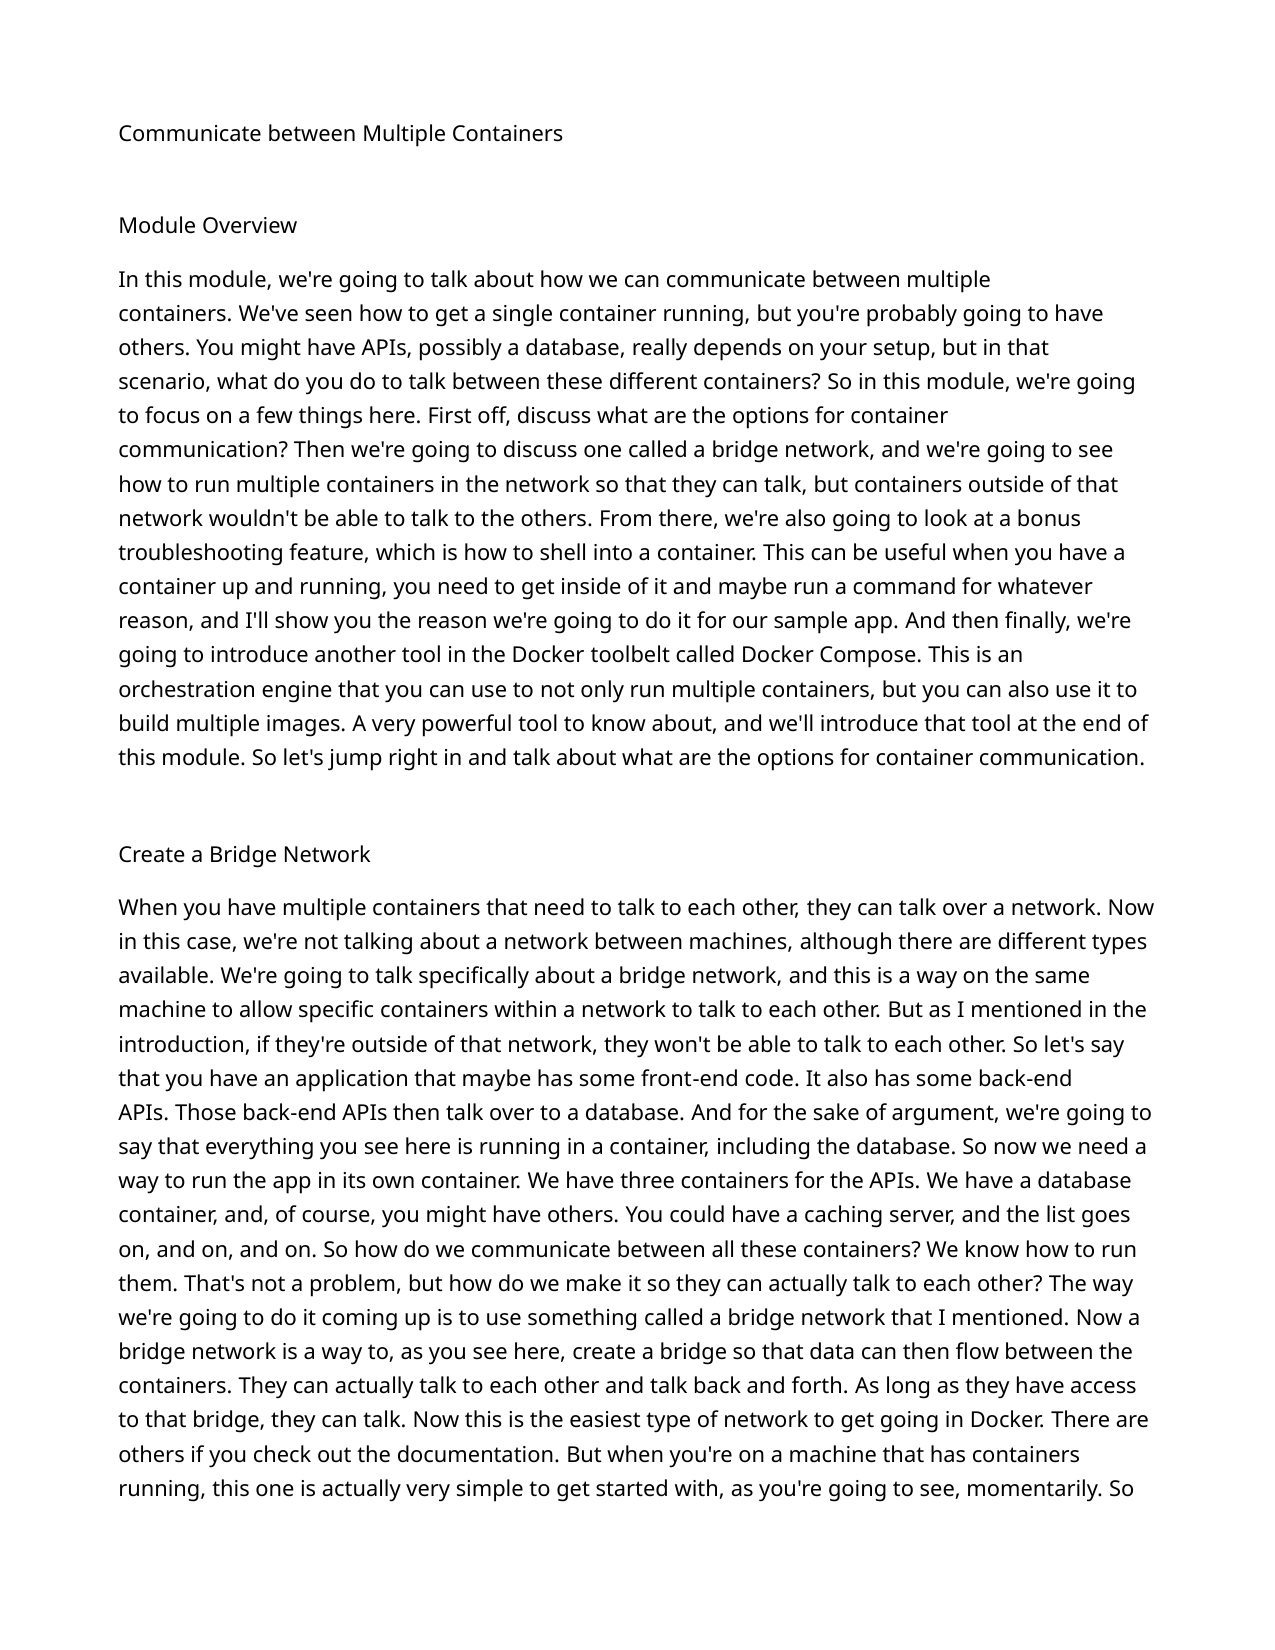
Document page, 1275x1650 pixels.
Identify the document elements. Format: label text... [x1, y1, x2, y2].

subtitle Communicate between Multiple Containers [118, 118, 1157, 148]
text In this module, we're going to talk about how we can communicate between multiple containers. We've seen how to get a single container running, but you're probably going to have others. You might have APIs, possibly a database, really depends on your setup, but in that scenario, what do you do to talk between these different containers? So in this module, we're going to focus on a few things here. First off, discuss what are the options for container communication? Then we're going to discuss one called a bridge network, and we're going to see how to run multiple containers in the network so that they can talk, but containers outside of that network wouldn't be able to talk to the others. From there, we're also going to look at a bonus troubleshooting feature, which is how to shell into a container. This can be useful when you have a container up and running, you need to get inside of it and maybe run a command for whatever reason, and I'll show you the reason we're going to do it for our sample app. And then finally, we're going to introduce another tool in the Docker toolbelt called Docker Compose. This is an orchestration engine that you can use to not only run multiple containers, but you can also use it to build multiple images. A very powerful tool to know about, and we'll introduce that tool at the end of this module. So let's jump right in and talk about what are the options for container communication. [118, 264, 1157, 772]
subtitle Create a Bridge Network [118, 839, 1157, 868]
text When you have multiple containers that need to talk to each other, they can talk over a network. Now in this case, we're not talking about a network between machines, although there are different types available. We're going to talk specifically about a bridge network, and this is a way on the same machine to allow specific containers within a network to talk to each other. But as I mentioned in the introduction, if they're outside of that network, they won't be able to talk to each other. So let's say that you have an application that maybe has some front‑end code. It also has some back‑end APIs. Those back‑end APIs then talk over to a database. And for the sake of argument, we're going to say that everything you see here is running in a container, including the database. So now we need a way to run the app in its own container. We have three containers for the APIs. We have a database container, and, of course, you might have others. You could have a caching server, and the list goes on, and on, and on. So how do we communicate between all these containers? We know how to run them. That's not a problem, but how do we make it so they can actually talk to each other? The way we're going to do it coming up is to use something called a bridge network that I mentioned. Now a bridge network is a way to, as you see here, create a bridge so that data can then flow between the containers. They can actually talk to each other and talk back and forth. As long as they have access to that bridge, they can talk. Now this is the easiest type of network to get going in Docker. There are others if you check out the documentation. But when you're on a machine that has containers running, this one is actually very simple to get started with, as you're going to see, momentarily. So [118, 892, 1157, 1502]
subtitle Module Overview [118, 210, 1157, 240]
